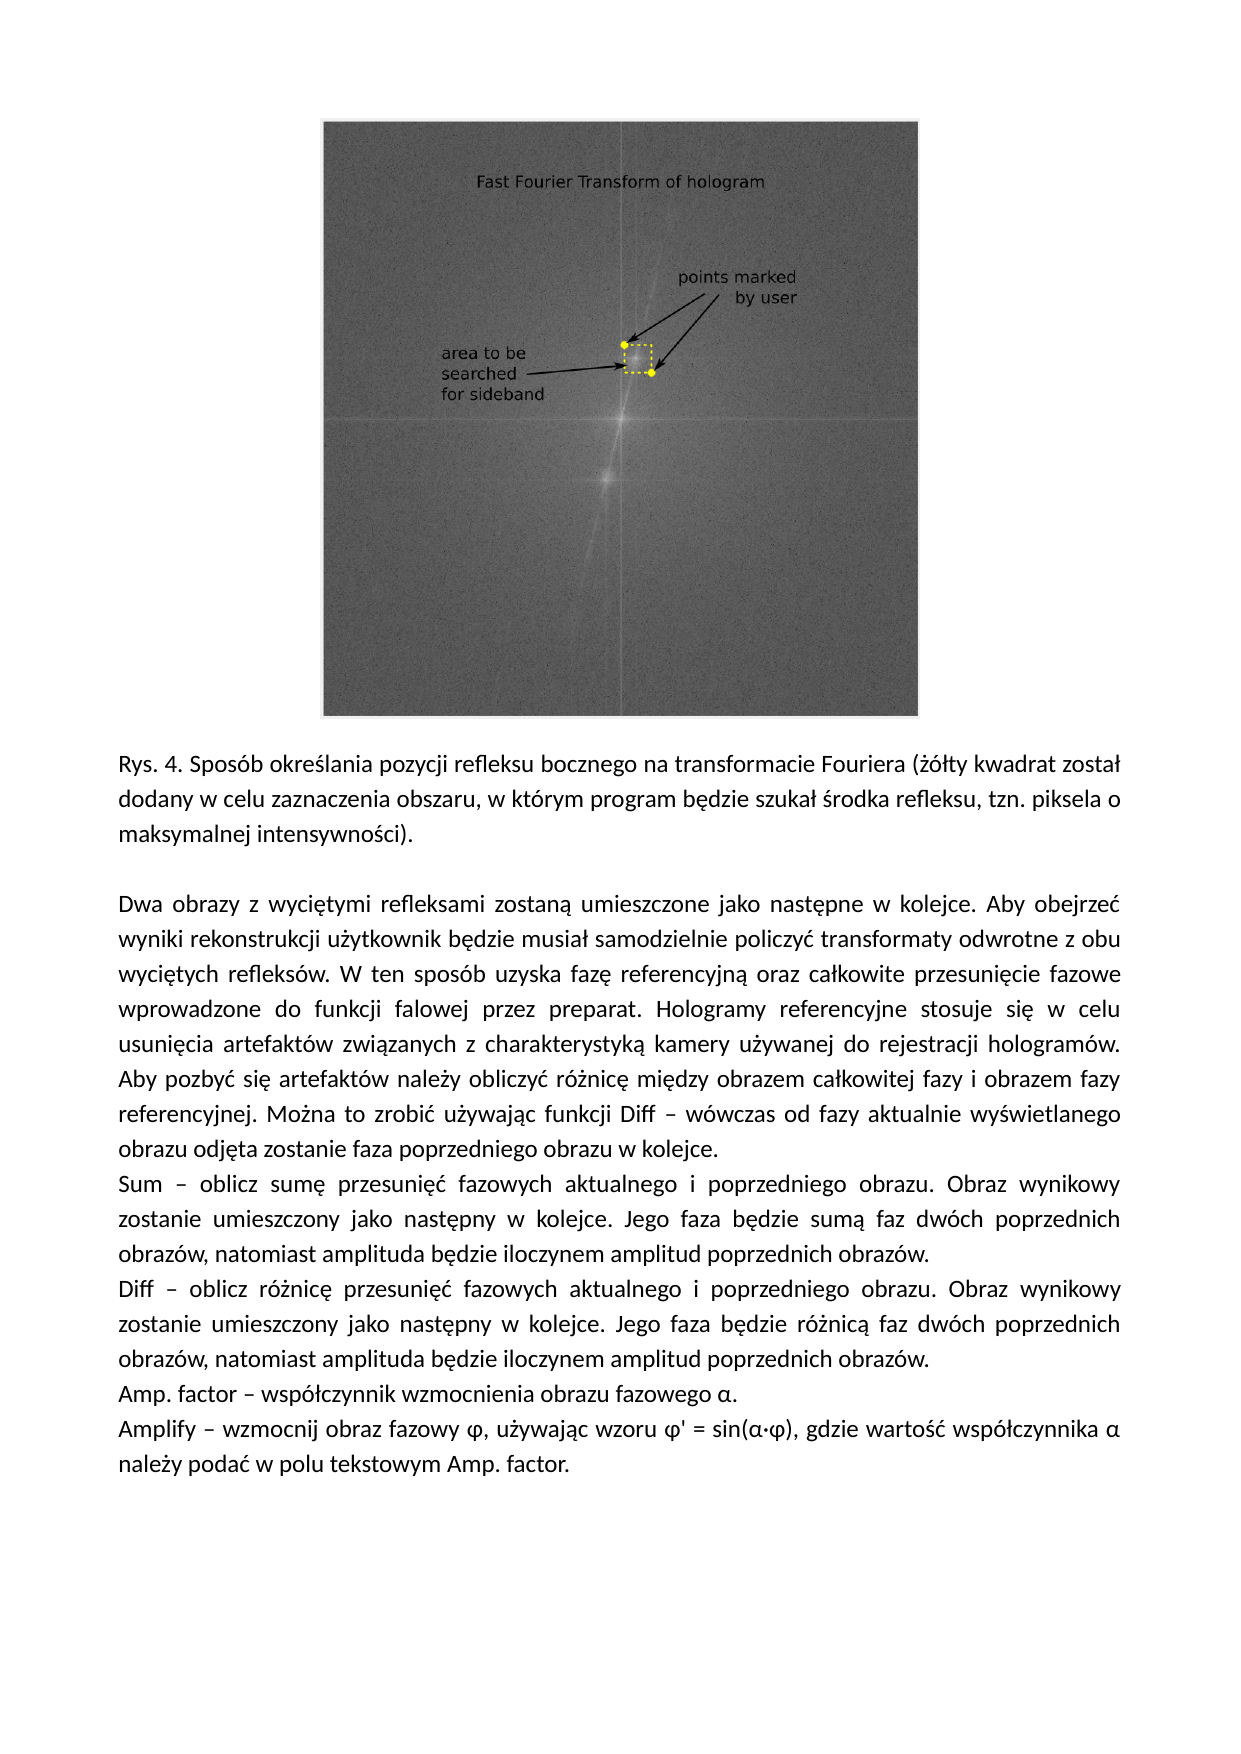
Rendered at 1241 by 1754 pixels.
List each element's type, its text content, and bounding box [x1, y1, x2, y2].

picture [320, 118, 920, 719]
text Sum – oblicz sumę przesunięć fazowych aktualnego i poprzedniego obrazu. Obraz wynikowy zostanie umieszczony jako następny w kolejce. Jego faza będzie sumą faz dwóch poprzednich obrazów, natomiast amplituda będzie iloczynem amplitud poprzednich obrazów. [118, 1168, 1122, 1269]
text Rys. 4. Sposób określania pozycji refleksu bocznego na transformacie Fouriera (żółty kwadrat został dodany w celu zaznaczenia obszaru, w którym program będzie szukał środka refleksu, tzn. piksela o maksymalnej intensywności). [118, 748, 1122, 849]
text Amplify – wzmocnij obraz fazowy φ, używając wzoru φ' = sin(α·φ), gdzie wartość współczynnika α należy podać w polu tekstowym Amp. factor. [118, 1413, 1122, 1479]
text Amp. factor – współczynnik wzmocnienia obrazu fazowego α. [118, 1378, 1122, 1409]
text Diff – oblicz różnicę przesunięć fazowych aktualnego i poprzedniego obrazu. Obraz wynikowy zostanie umieszczony jako następny w kolejce. Jego faza będzie różnicą faz dwóch poprzednich obrazów, natomiast amplituda będzie iloczynem amplitud poprzednich obrazów. [118, 1273, 1122, 1374]
text Dwa obrazy z wyciętymi refleksami zostaną umieszczone jako następne w kolejce. Aby obejrzeć wyniki rekonstrukcji użytkownik będzie musiał samodzielnie policzyć transformaty odwrotne z obu wyciętych refleksów. W ten sposób uzyska fazę referencyjną oraz całkowite przesunięcie fazowe wprowadzone do funkcji falowej przez preparat. Hologramy referencyjne stosuje się w celu usunięcia artefaktów związanych z charakterystyką kamery używanej do rejestracji hologramów. Aby pozbyć się artefaktów należy obliczyć różnicę między obrazem całkowitej fazy i obrazem fazy referencyjnej. Można to zrobić używając funkcji Diff – wówczas od fazy aktualnie wyświetlanego obrazu odjęta zostanie faza poprzedniego obrazu w kolejce. [118, 888, 1122, 1164]
